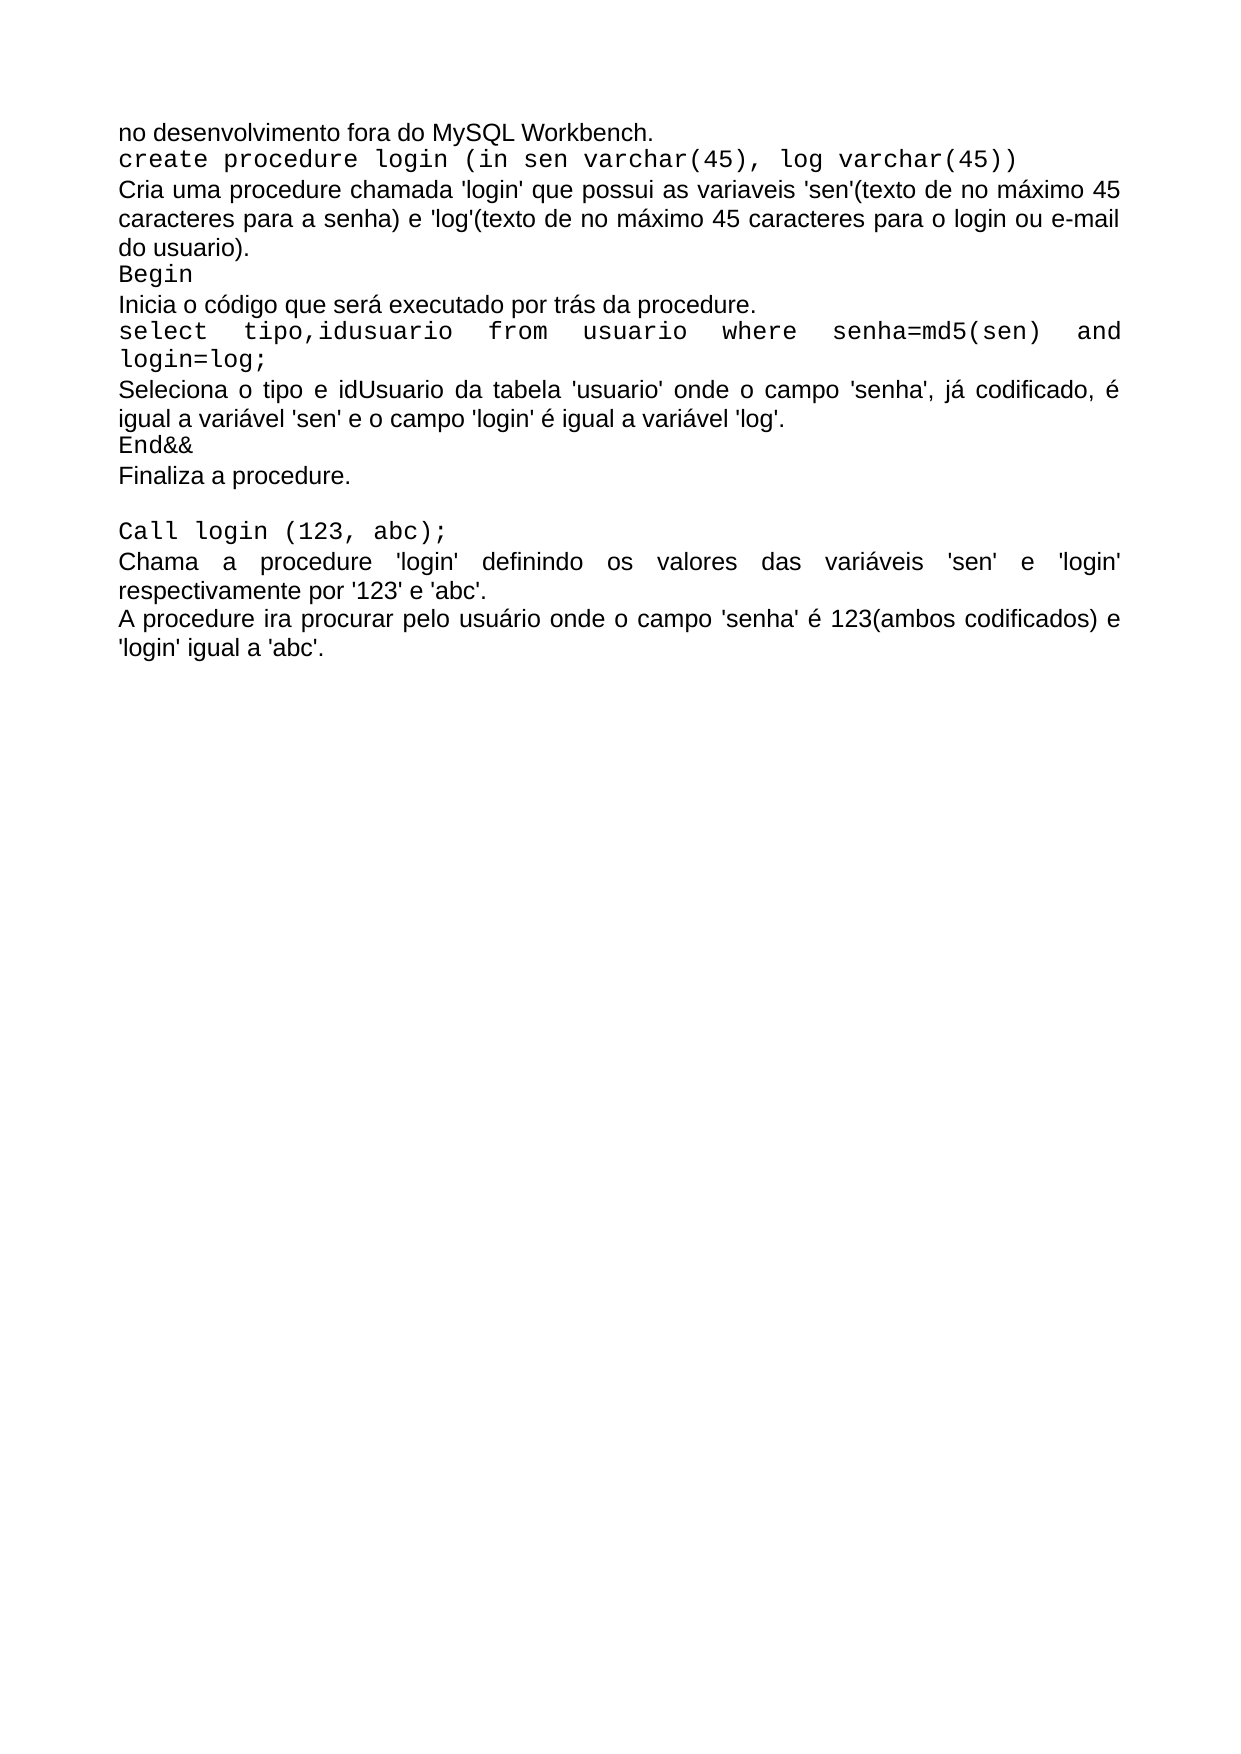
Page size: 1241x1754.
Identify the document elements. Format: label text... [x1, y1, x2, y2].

text Seleciona o tipo e idUsuario da tabela 'usuario' onde o campo 'senha', já codificado, é igual a variável 'sen' e o campo 'login' é igual a variável 'log'. [118, 375, 1122, 433]
text A procedure ira procurar pelo usuário onde o campo 'senha' é 123(ambos codificados) e 'login' igual a 'abc'. [118, 604, 1122, 662]
text Cria uma procedure chamada 'login' que possui as variaveis 'sen'(texto de no máximo 45 caracteres para a senha) e 'log'(texto de no máximo 45 caracteres para o login ou e-mail do usuario). [118, 175, 1122, 261]
text select tipo,idusuario from usuario where senha=md5(sen) and login=log; [118, 318, 1122, 375]
text Call login (123, abc); [118, 518, 1122, 547]
text Chama a procedure 'login' definindo os valores das variáveis 'sen' e 'login' respectivamente por '123' e 'abc'. [118, 547, 1122, 604]
text create procedure login (in sen varchar(45), log varchar(45)) [118, 147, 1122, 175]
text Begin [118, 261, 1122, 290]
text Finaliza a procedure. [118, 461, 1122, 490]
text Inicia o código que será executado por trás da procedure. [118, 290, 1122, 318]
text no desenvolvimento fora do MySQL Workbench. [118, 118, 1122, 147]
text End&& [118, 433, 1122, 461]
